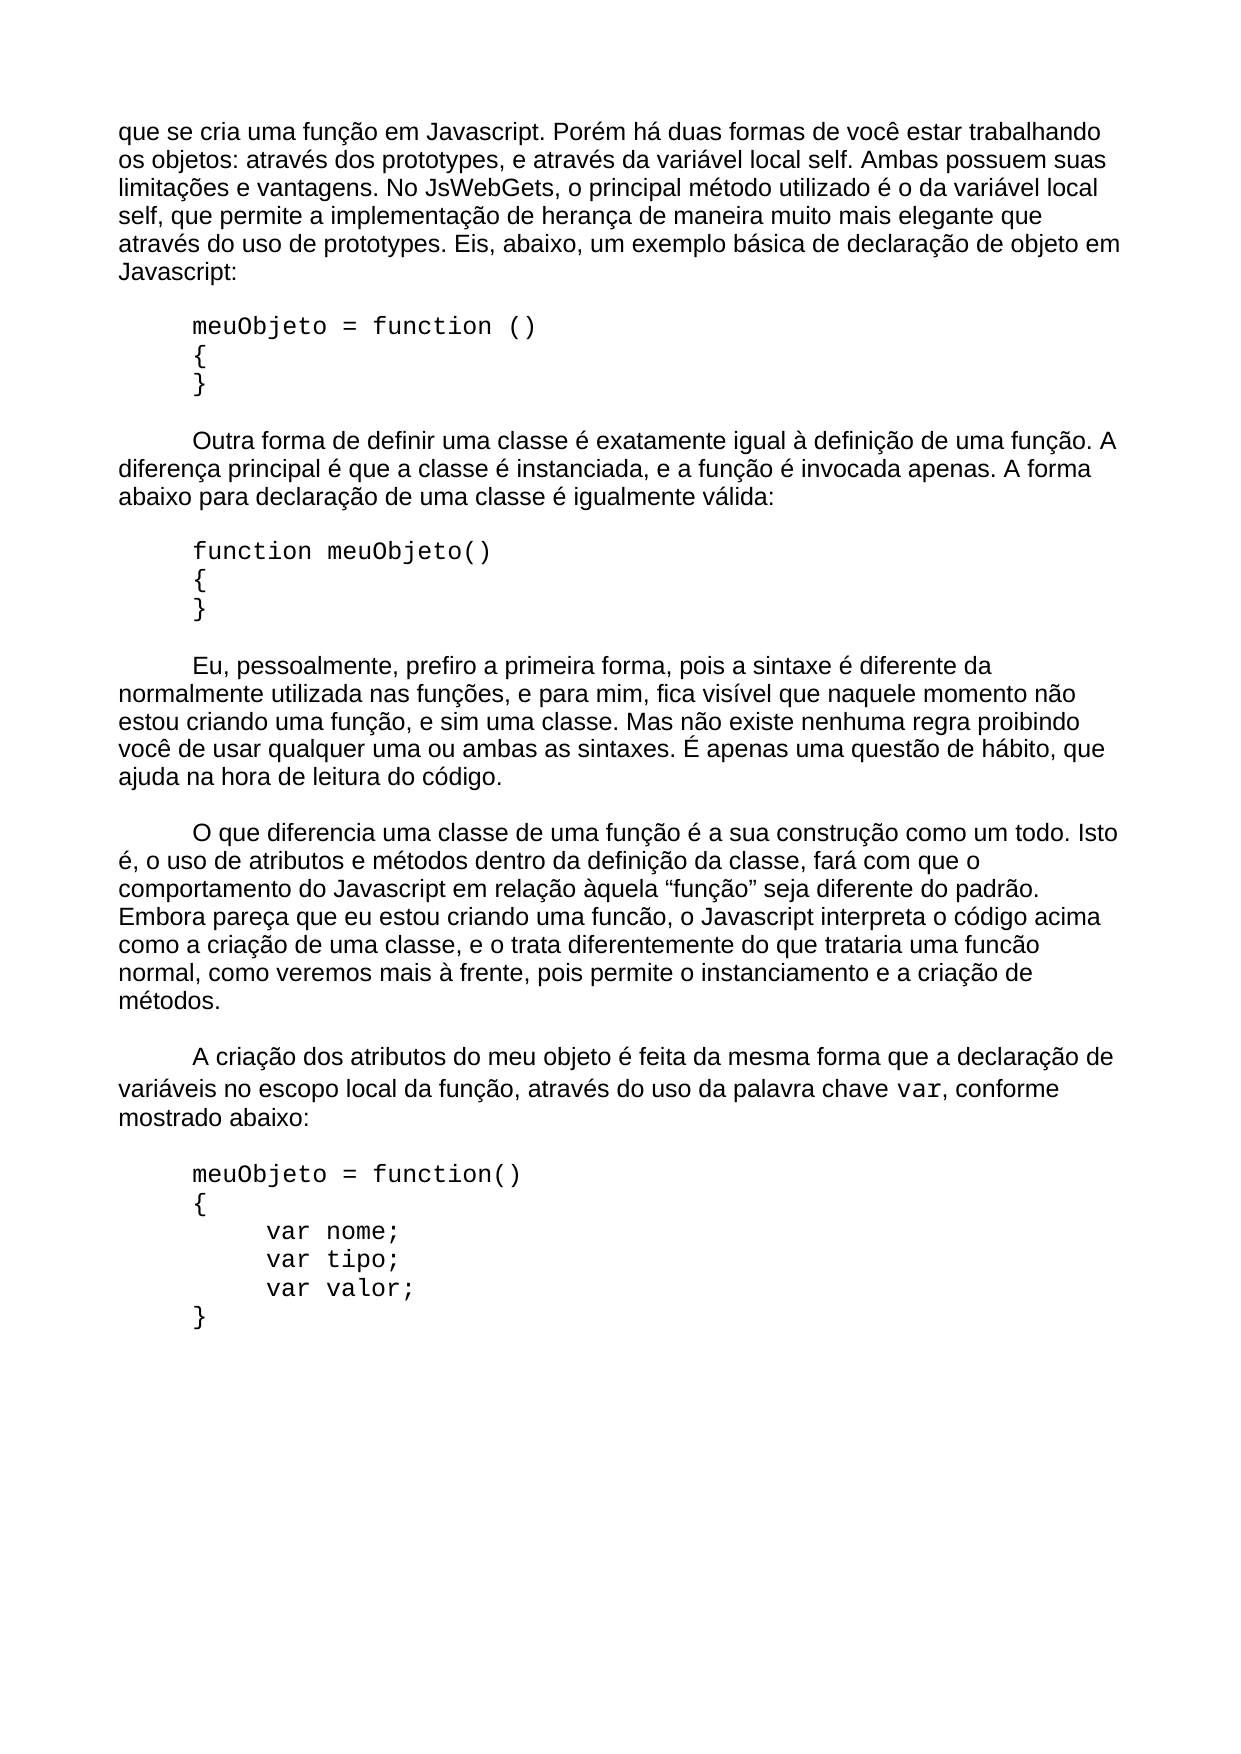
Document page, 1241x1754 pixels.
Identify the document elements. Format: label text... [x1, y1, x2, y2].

text } [118, 371, 1122, 399]
text function meuObjeto() [118, 538, 1122, 567]
text var tipo; [118, 1247, 1122, 1275]
text O que diferencia uma classe de uma função é a sua construção como um todo. Isto é, o uso de atributos e métodos dentro da definição da classe, fará com que o comportamento do Javascript em relação àquela “função” seja diferente do padrão. Embora pareça que eu estou criando uma funcão, o Javascript interpreta o código acima como a criação de uma classe, e o trata diferentemente do que trataria uma funcão normal, como veremos mais à frente, pois permite o instanciamento e a criação de métodos. [118, 819, 1122, 1014]
text Eu, pessoalmente, prefiro a primeira forma, pois a sintaxe é diferente da normalmente utilizada nas funções, e para mim, fica visível que naquele momento não estou criando uma função, e sim uma classe. Mas não existe nenhuma regra proibindo você de usar qualquer uma ou ambas as sintaxes. É apenas uma questão de hábito, que ajuda na hora de leitura do código. [118, 651, 1122, 791]
text { [118, 342, 1122, 371]
text { [118, 567, 1122, 595]
text { [118, 1190, 1122, 1218]
text meuObjeto = function () [118, 314, 1122, 342]
text } [118, 1303, 1122, 1332]
text A criação dos atributos do meu objeto é feita da mesma forma que a declaração de variáveis no escopo local da função, através do uso da palavra chave var, conforme mostrado abaixo: [118, 1042, 1122, 1132]
text meuObjeto = function() [118, 1160, 1122, 1190]
text } [118, 595, 1122, 623]
text que se cria uma função em Javascript. Porém há duas formas de você estar trabalhando os objetos: através dos prototypes, e através da variável local self. Ambas possuem suas limitações e vantagens. No JsWebGets, o principal método utilizado é o da variável local self, que permite a implementação de herança de maneira muito mais elegante que através do uso de prototypes. Eis, abaixo, um exemplo básica de declaração de objeto em Javascript: [118, 118, 1122, 286]
text Outra forma de definir uma classe é exatamente igual à definição de uma função. A diferença principal é que a classe é instanciada, e a função é invocada apenas. A forma abaixo para declaração de uma classe é igualmente válida: [118, 427, 1122, 511]
text var valor; [118, 1275, 1122, 1303]
text var nome; [118, 1218, 1122, 1247]
